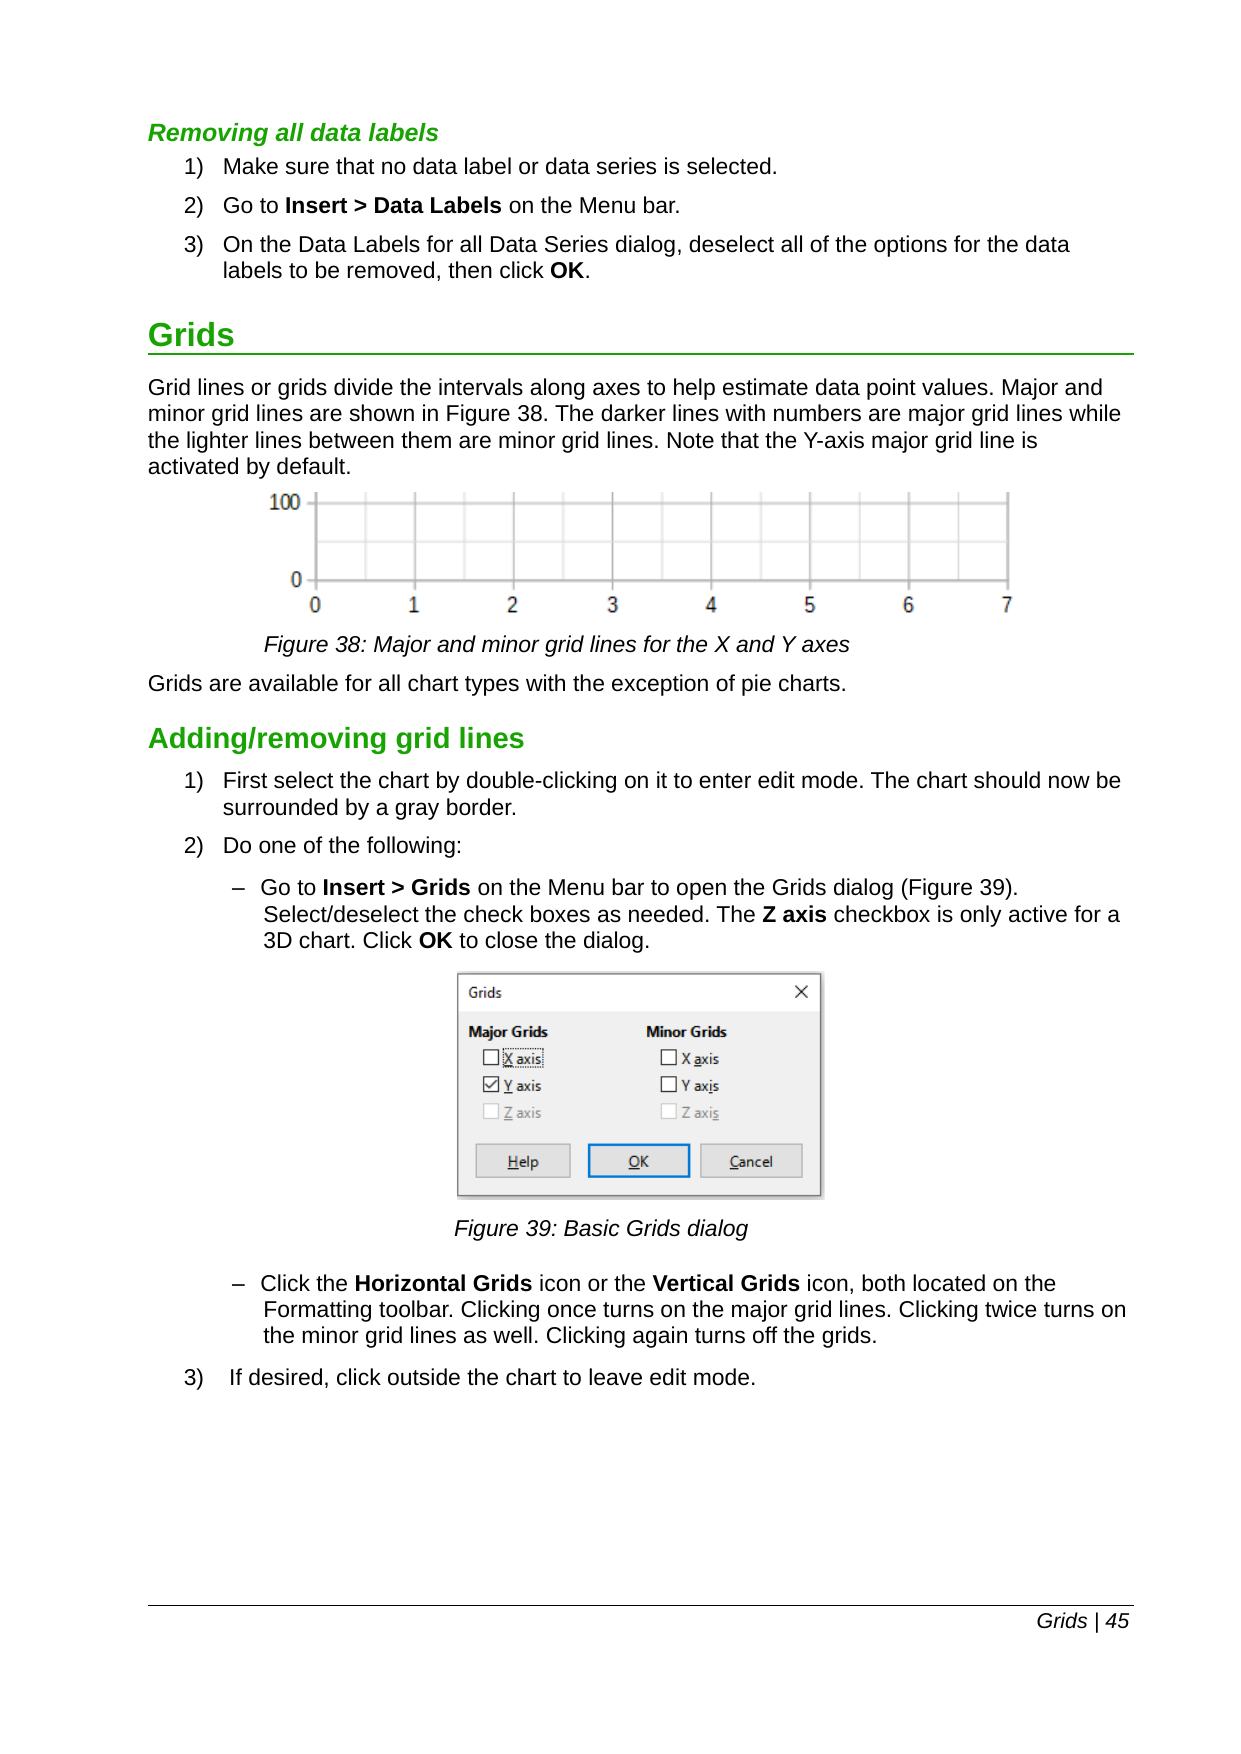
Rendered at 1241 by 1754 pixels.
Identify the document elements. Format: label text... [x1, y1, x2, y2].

text Grids are available for all chart types with the exception of pie charts. [148, 670, 1134, 696]
subtitle Adding/removing grid lines [148, 721, 1134, 755]
list Do one of the following: [204, 832, 1134, 859]
subtitle Grids [148, 315, 1134, 353]
list Click the Horizontal Grids icon or the Vertical Grids icon, both located on the Formatting toolbar. Clicking once turns on the major grid lines. Clicking twice turns on the minor grid lines as well. Clicking again turns off the grids. [229, 1267, 1134, 1351]
list On the Data Labels for all Data Series dialog, deselect all of the options for the data labels to be removed, then click OK. [204, 231, 1134, 283]
list Go to Insert > Grids on the Menu bar to open the Grids dialog (Figure 39). Select/deselect the check boxes as needed. The Z axis checkbox is only active for a 3D chart. Click OK to close the dialog. [229, 871, 1134, 956]
picture [456, 971, 825, 1200]
text Grid lines or grids divide the intervals along axes to help estimate data point values. Major and minor grid lines are shown in Figure 38. The darker lines with numbers are major grid lines while the lighter lines between them are minor grid lines. Note that the Y-axis major grid line is activated by default. [148, 374, 1134, 479]
list If desired, click outside the chart to leave edit mode. [204, 1364, 1134, 1390]
text Figure 39: Basic Grids dialog [454, 1215, 828, 1241]
list First select the chart by double-clicking on it to enter edit mode. The chart should now be surrounded by a gray border. [204, 767, 1134, 820]
subtitle Removing all data labels [148, 118, 1134, 147]
list Make sure that no data label or data series is selected. [204, 153, 1134, 179]
list Go to Insert > Data Labels on the Menu bar. [204, 192, 1134, 218]
picture [263, 492, 1019, 619]
text Figure 38: Major and minor grid lines for the X and Y axes [263, 631, 1018, 657]
